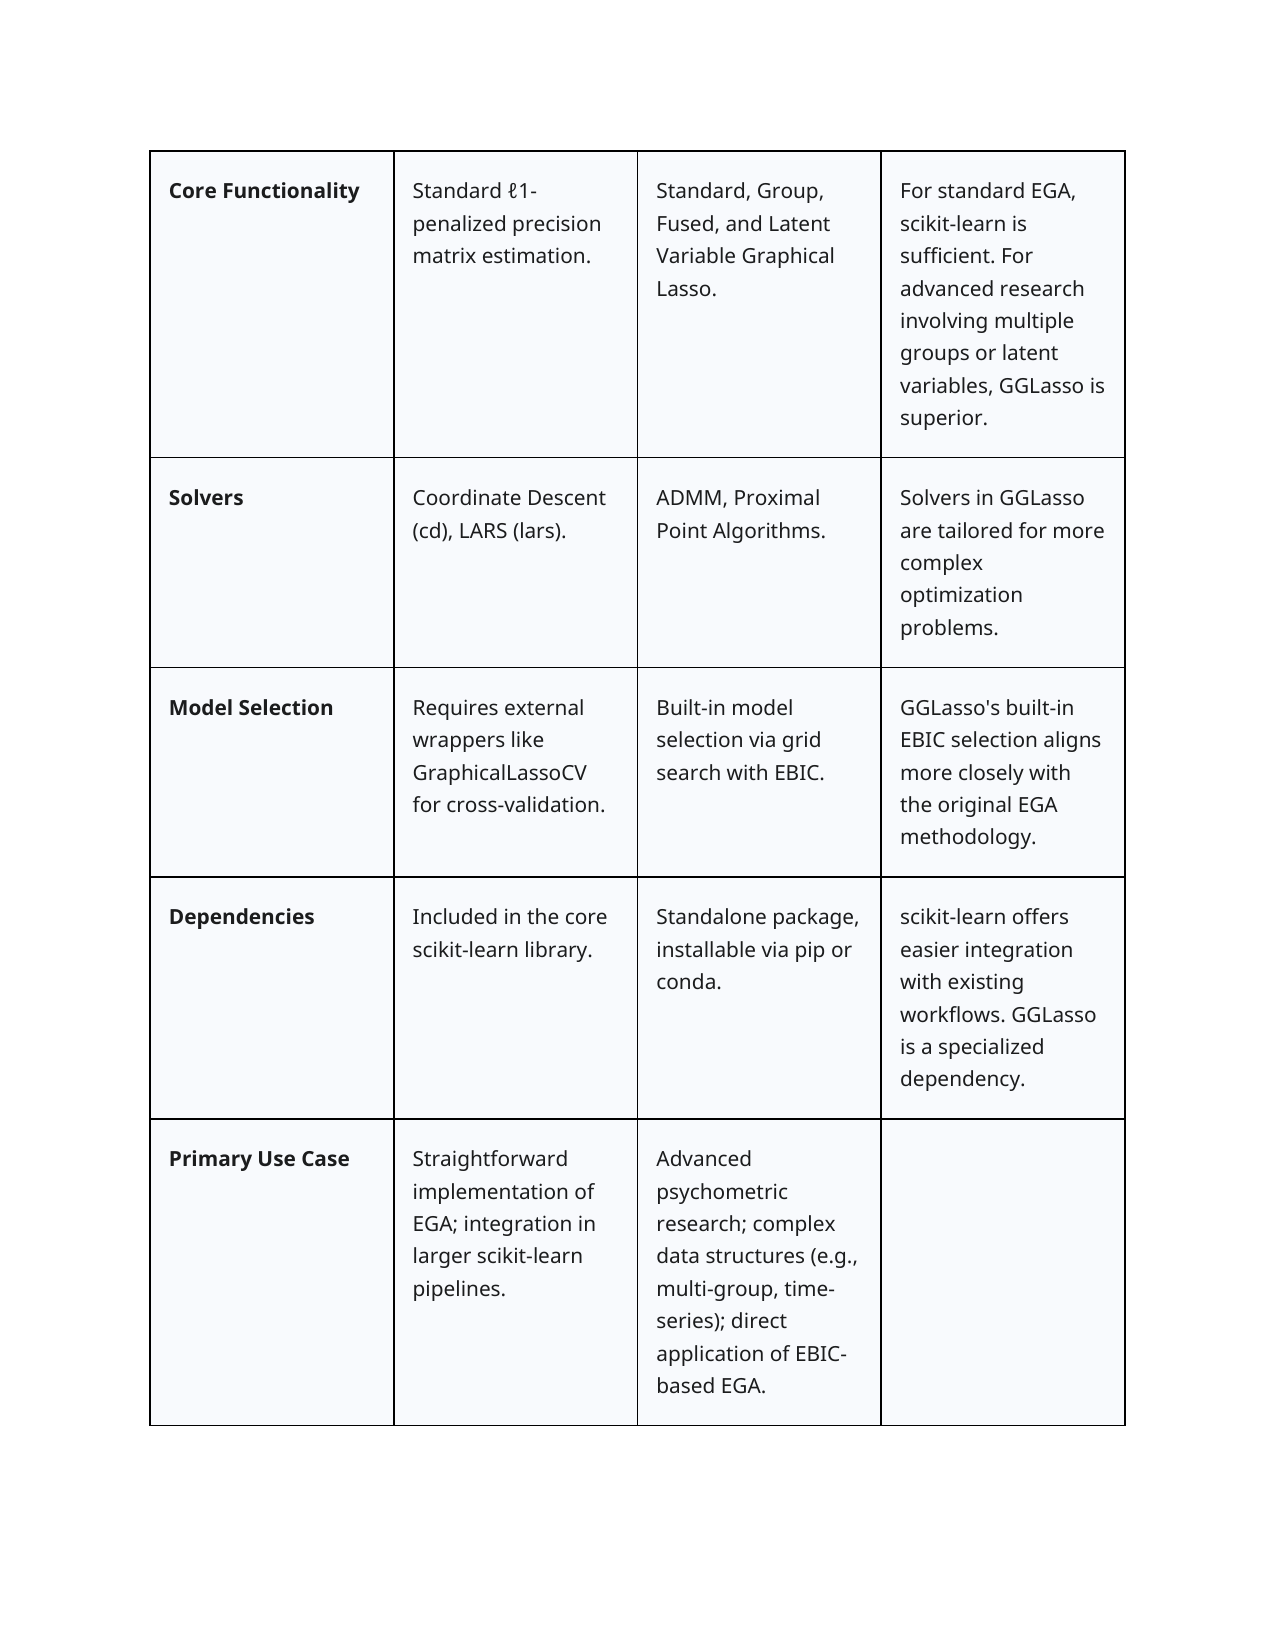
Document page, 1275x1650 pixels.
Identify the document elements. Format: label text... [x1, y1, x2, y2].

table_cell GGLasso's built-in EBIC selection aligns more closely with the original EGA methodology. [882, 668, 1124, 876]
table_cell Solvers in GGLasso are tailored for more complex optimization problems. [882, 458, 1124, 666]
table_cell Solvers [151, 458, 393, 666]
table_cell Straightforward implementation of EGA; integration in larger scikit-learn pipelines. [395, 1120, 637, 1425]
table_cell [882, 1120, 1124, 1425]
table_cell Model Selection [151, 668, 393, 876]
table_cell Dependencies [151, 878, 393, 1118]
table_cell Core Functionality [151, 152, 393, 457]
table_cell Standard ℓ1​-penalized precision matrix estimation. [395, 152, 637, 457]
table_cell Included in the core scikit-learn library. [395, 878, 637, 1118]
table_cell Primary Use Case [151, 1120, 393, 1425]
table_cell ADMM, Proximal Point Algorithms. [638, 458, 880, 666]
table_cell scikit-learn offers easier integration with existing workflows. GGLasso is a specialized dependency. [882, 878, 1124, 1118]
table_cell Advanced psychometric research; complex data structures (e.g., multi-group, time-series); direct application of EBIC-based EGA. [638, 1120, 880, 1425]
table_cell Standard, Group, Fused, and Latent Variable Graphical Lasso. [638, 152, 880, 457]
table_cell For standard EGA, scikit-learn is sufficient. For advanced research involving multiple groups or latent variables, GGLasso is superior. [882, 152, 1124, 457]
table_cell Coordinate Descent (cd), LARS (lars). [395, 458, 637, 666]
table_cell Built-in model selection via grid search with EBIC. [638, 668, 880, 876]
table_cell Requires external wrappers like GraphicalLassoCV for cross-validation. [395, 668, 637, 876]
table_cell Standalone package, installable via pip or conda. [638, 878, 880, 1118]
